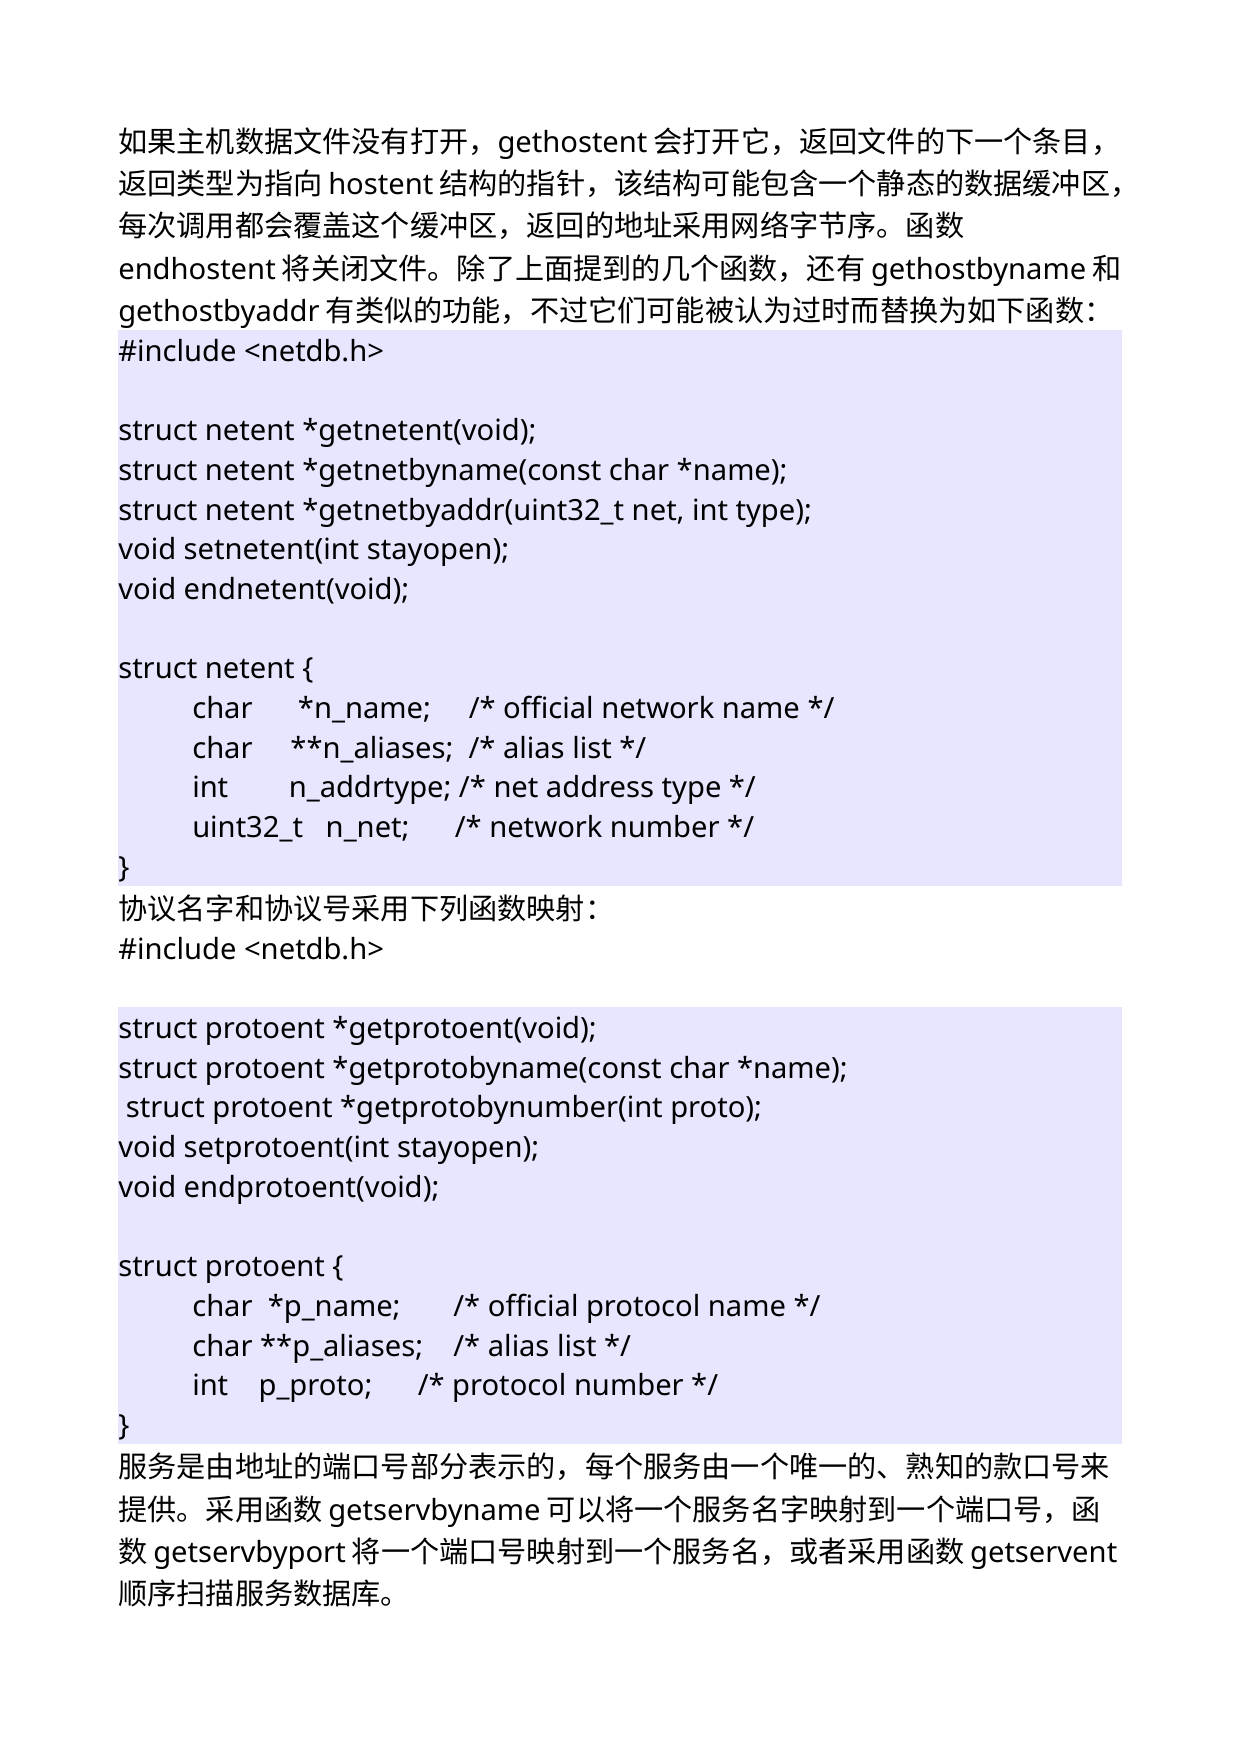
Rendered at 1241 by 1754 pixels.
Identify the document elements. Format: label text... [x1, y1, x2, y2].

text void endnetent(void); [118, 568, 1122, 608]
text char **n_aliases; /* alias list */ [118, 727, 1122, 767]
text void setnetent(int stayopen); [118, 528, 1122, 568]
text uint32_t n_net; /* network number */ [118, 806, 1122, 846]
text } [118, 846, 1122, 886]
text char *n_name; /* official network name */ [118, 687, 1122, 727]
text void setprotoent(int stayopen); [118, 1126, 1122, 1166]
text void endprotoent(void); [118, 1166, 1122, 1206]
text struct protoent *getprotobynumber(int proto); [118, 1087, 1122, 1126]
text struct protoent { [118, 1245, 1122, 1285]
text } [118, 1404, 1122, 1444]
text 服务是由地址的端口号部分表示的，每个服务由一个唯一的、熟知的款口号来提供。采用函数getservbyname可以将一个服务名字映射到一个端口号，函数getservbyport将一个端口号映射到一个服务名，或者采用函数getservent顺序扫描服务数据库。 [118, 1444, 1122, 1613]
text struct protoent *getprotobyname(const char *name); [118, 1047, 1122, 1087]
text 如果主机数据文件没有打开，gethostent会打开它，返回文件的下一个条目，返回类型为指向hostent结构的指针，该结构可能包含一个静态的数据缓冲区，每次调用都会覆盖这个缓冲区，返回的地址采用网络字节序。函数endhostent将关闭文件。除了上面提到的几个函数，还有gethostbyname和gethostbyaddr有类似的功能，不过它们可能被认为过时而替换为如下函数： [118, 118, 1122, 330]
text char *p_name; /* official protocol name */ [118, 1285, 1122, 1325]
text struct netent *getnetbyname(const char *name); [118, 449, 1122, 489]
text #include <netdb.h> [118, 330, 1122, 370]
text int p_proto; /* protocol number */ [118, 1364, 1122, 1404]
text 协议名字和协议号采用下列函数映射： [118, 886, 1122, 928]
text struct netent { [118, 647, 1122, 687]
text char **p_aliases; /* alias list */ [118, 1325, 1122, 1364]
text struct netent *getnetent(void); [118, 409, 1122, 449]
text #include <netdb.h> [118, 928, 1122, 968]
text struct netent *getnetbyaddr(uint32_t net, int type); [118, 489, 1122, 528]
text struct protoent *getprotoent(void); [118, 1007, 1122, 1047]
text int n_addrtype; /* net address type */ [118, 767, 1122, 806]
